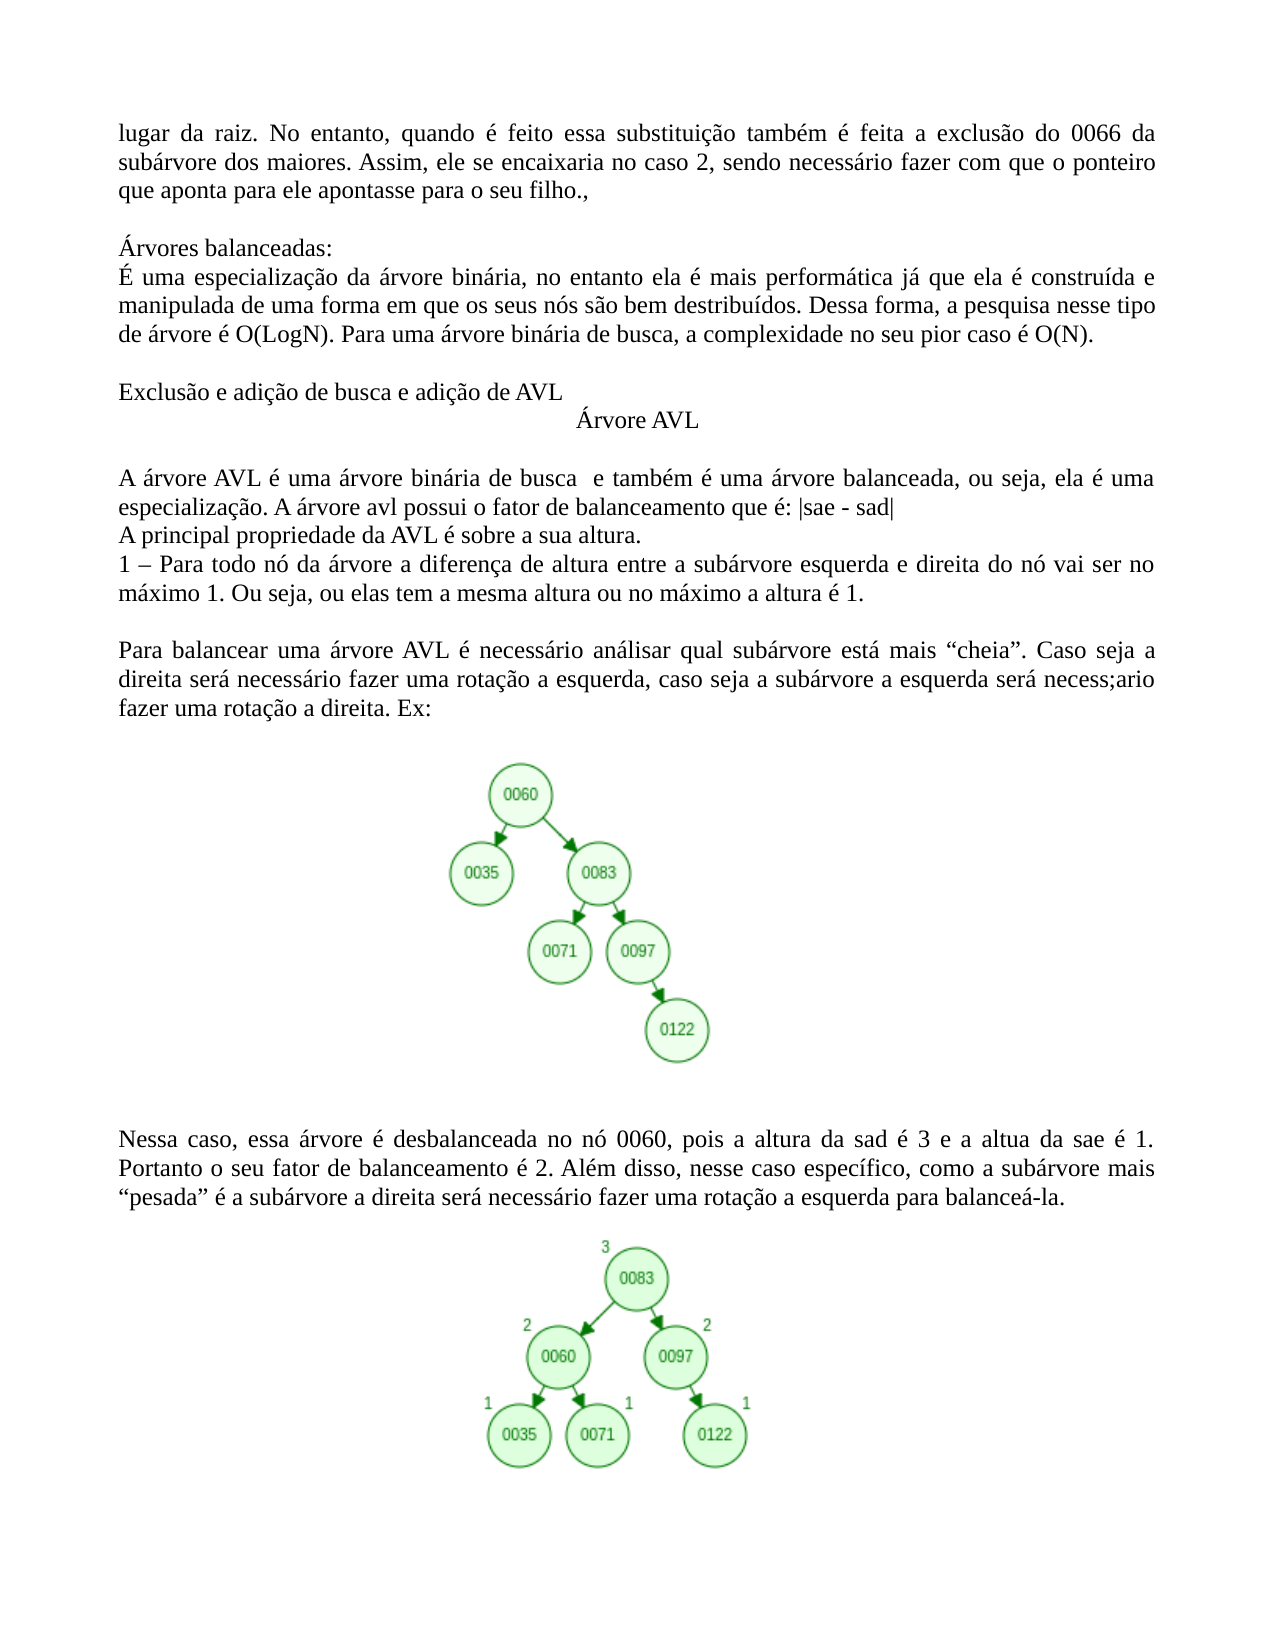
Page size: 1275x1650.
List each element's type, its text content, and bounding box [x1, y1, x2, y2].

text A principal propriedade da AVL é sobre a sua altura. [118, 521, 1157, 549]
text Nessa caso, essa árvore é desbalanceada no nó 0060, pois a altura da sad é 3 e a altua da sae é 1. Portanto o seu fator de balanceamento é 2. Além disso, nesse caso específico, como a subárvore mais “pesada” é a subárvore a direita será necessário fazer uma rotação a esquerda para balanceá-la. [118, 1124, 1157, 1211]
text Árvores balanceadas: [118, 233, 1157, 262]
text lugar da raiz. No entanto, quando é feito essa substituição também é feita a exclusão do 0066 da subárvore dos maiores. Assim, ele se encaixaria no caso 2, sendo necessário fazer com que o ponteiro que aponta para ele apontasse para o seu filho., [118, 118, 1157, 204]
text A árvore AVL é uma árvore binária de busca e também é uma árvore balanceada, ou seja, ela é uma especialização. A árvore avl possui o fator de balanceamento que é: |sae - sad| [118, 463, 1157, 521]
text 1 – Para todo nó da árvore a diferença de altura entre a subárvore esquerda e direita do nó vai ser no máximo 1. Ou seja, ou elas tem a mesma altura ou no máximo a altura é 1. [118, 549, 1157, 607]
text Árvore AVL [118, 406, 1157, 434]
text Para balancear uma árvore AVL é necessário análisar qual subárvore está mais “cheia”. Caso seja a direita será necessário fazer uma rotação a esquerda, caso seja a subárvore a esquerda será necess;ario fazer uma rotação a direita. Ex: [118, 636, 1157, 722]
picture [277, 731, 727, 1109]
text Exclusão e adição de busca e adição de AVL [118, 377, 1157, 406]
text É uma especialização da árvore binária, no entanto ela é mais performática já que ela é construída e manipulada de uma forma em que os seus nós são bem destribuídos. Dessa forma, a pesquisa nesse tipo de árvore é O(LogN). Para uma árvore binária de busca, a complexidade no seu pior caso é O(N). [118, 262, 1157, 348]
picture [393, 1214, 801, 1636]
